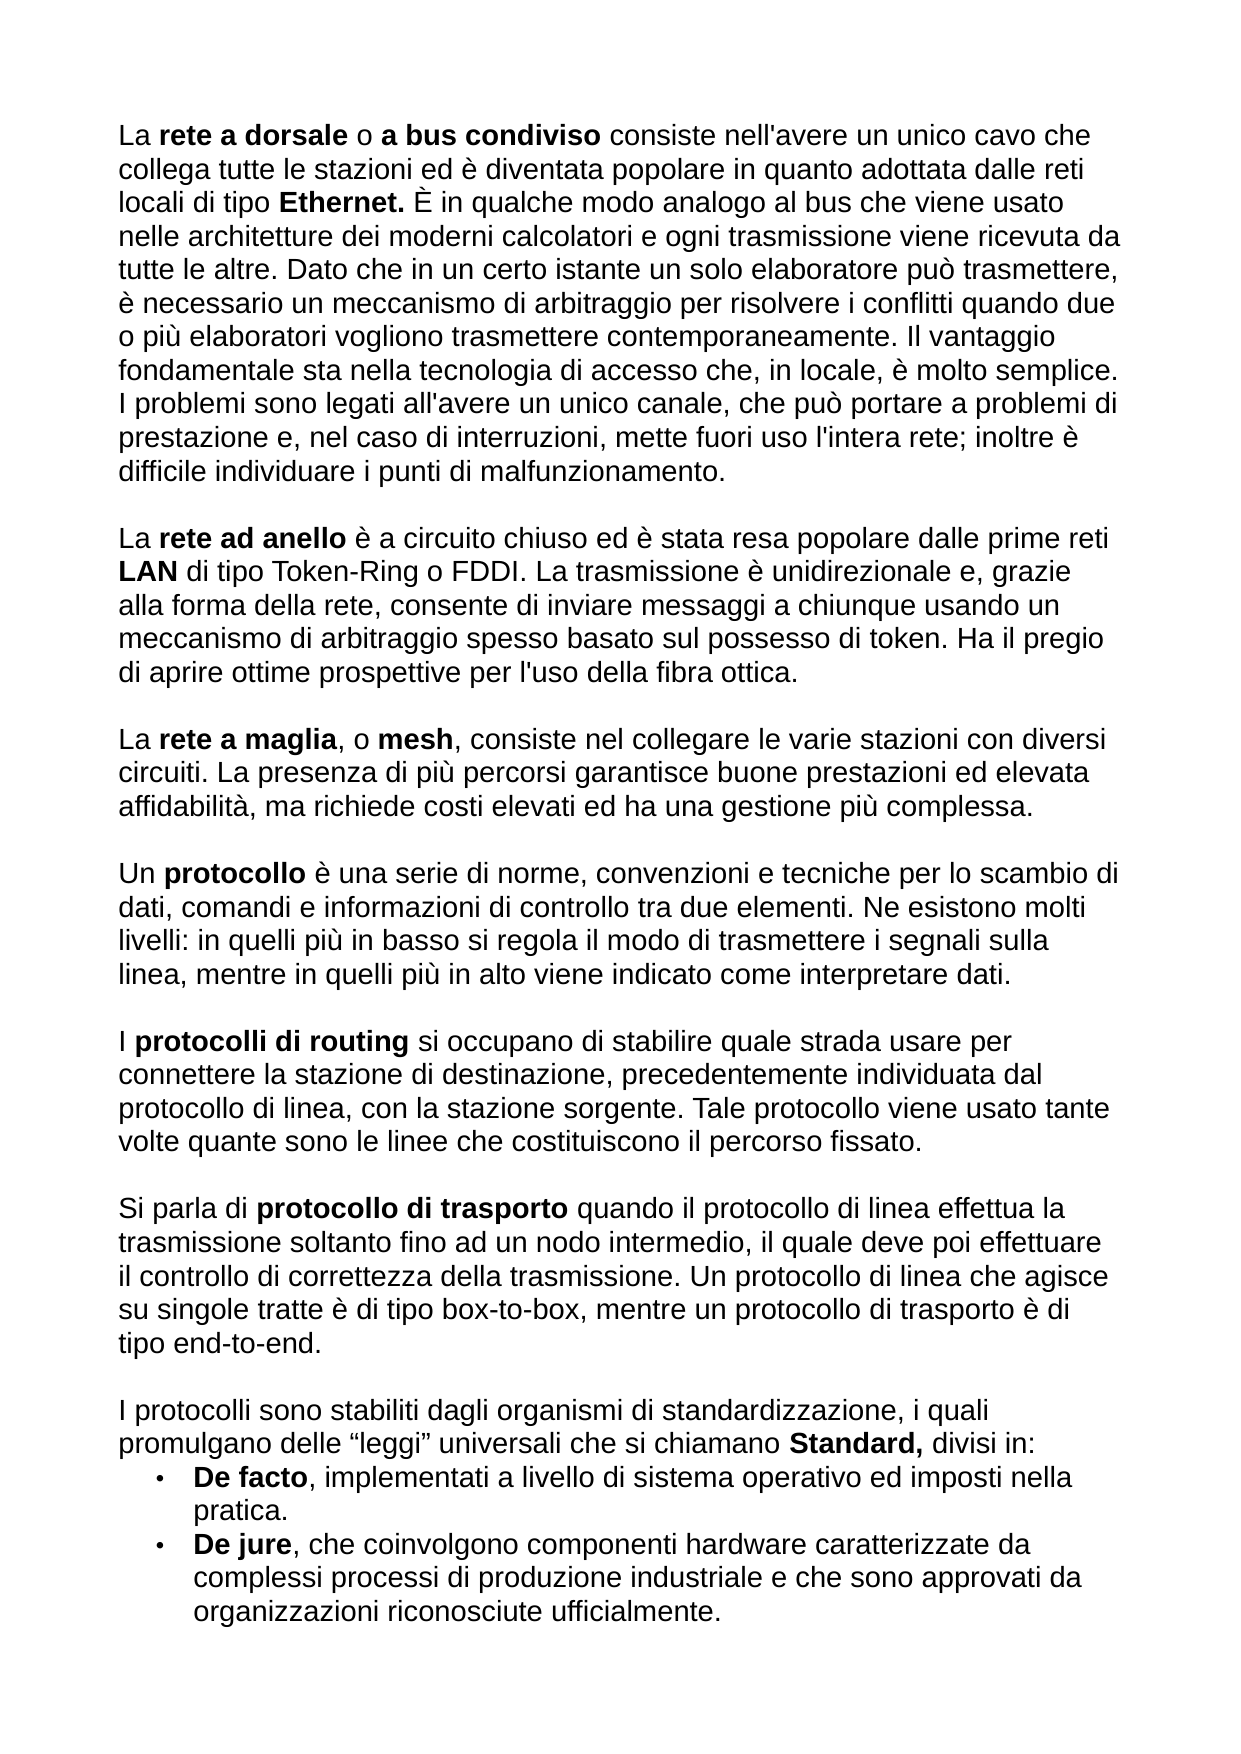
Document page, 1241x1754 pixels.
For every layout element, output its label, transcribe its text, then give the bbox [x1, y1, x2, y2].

text La rete a maglia, o mesh, consiste nel collegare le varie stazioni con diversi circuiti. La presenza di più percorsi garantisce buone prestazioni ed elevata affidabilità, ma richiede costi elevati ed ha una gestione più complessa. [118, 722, 1122, 822]
list De facto, implementati a livello di sistema operativo ed imposti nella pratica. [156, 1460, 1122, 1527]
text La rete ad anello è a circuito chiuso ed è stata resa popolare dalle prime reti LAN di tipo Token-Ring o FDDI. La trasmissione è unidirezionale e, grazie alla forma della rete, consente di inviare messaggi a chiunque usando un meccanismo di arbitraggio spesso basato sul possesso di token. Ha il pregio di aprire ottime prospettive per l'uso della fibra ottica. [118, 521, 1122, 688]
text I protocolli di routing si occupano di stabilire quale strada usare per connettere la stazione di destinazione, precedentemente individuata dal protocollo di linea, con la stazione sorgente. Tale protocollo viene usato tante volte quante sono le linee che costituiscono il percorso fissato. [118, 1024, 1122, 1158]
text I protocolli sono stabiliti dagli organismi di standardizzazione, i quali promulgano delle “leggi” universali che si chiamano Standard, divisi in: [118, 1393, 1122, 1460]
text Un protocollo è una serie di norme, convenzioni e tecniche per lo scambio di dati, comandi e informazioni di controllo tra due elementi. Ne esistono molti livelli: in quelli più in basso si regola il modo di trasmettere i segnali sulla linea, mentre in quelli più in alto viene indicato come interpretare dati. [118, 856, 1122, 990]
text La rete a dorsale o a bus condiviso consiste nell'avere un unico cavo che collega tutte le stazioni ed è diventata popolare in quanto adottata dalle reti locali di tipo Ethernet. È in qualche modo analogo al bus che viene usato nelle architetture dei moderni calcolatori e ogni trasmissione viene ricevuta da tutte le altre. Dato che in un certo istante un solo elaboratore può trasmettere, è necessario un meccanismo di arbitraggio per risolvere i conflitti quando due o più elaboratori vogliono trasmettere contemporaneamente. Il vantaggio fondamentale sta nella tecnologia di accesso che, in locale, è molto semplice. I problemi sono legati all'avere un unico canale, che può portare a problemi di prestazione e, nel caso di interruzioni, mette fuori uso l'intera rete; inoltre è difficile individuare i punti di malfunzionamento. [118, 118, 1122, 487]
list De jure, che coinvolgono componenti hardware caratterizzate da complessi processi di produzione industriale e che sono approvati da organizzazioni riconosciute ufficialmente. [156, 1527, 1122, 1627]
text Si parla di protocollo di trasporto quando il protocollo di linea effettua la trasmissione soltanto fino ad un nodo intermedio, il quale deve poi effettuare il controllo di correttezza della trasmissione. Un protocollo di linea che agisce su singole tratte è di tipo box-to-box, mentre un protocollo di trasporto è di tipo end-to-end. [118, 1191, 1122, 1359]
